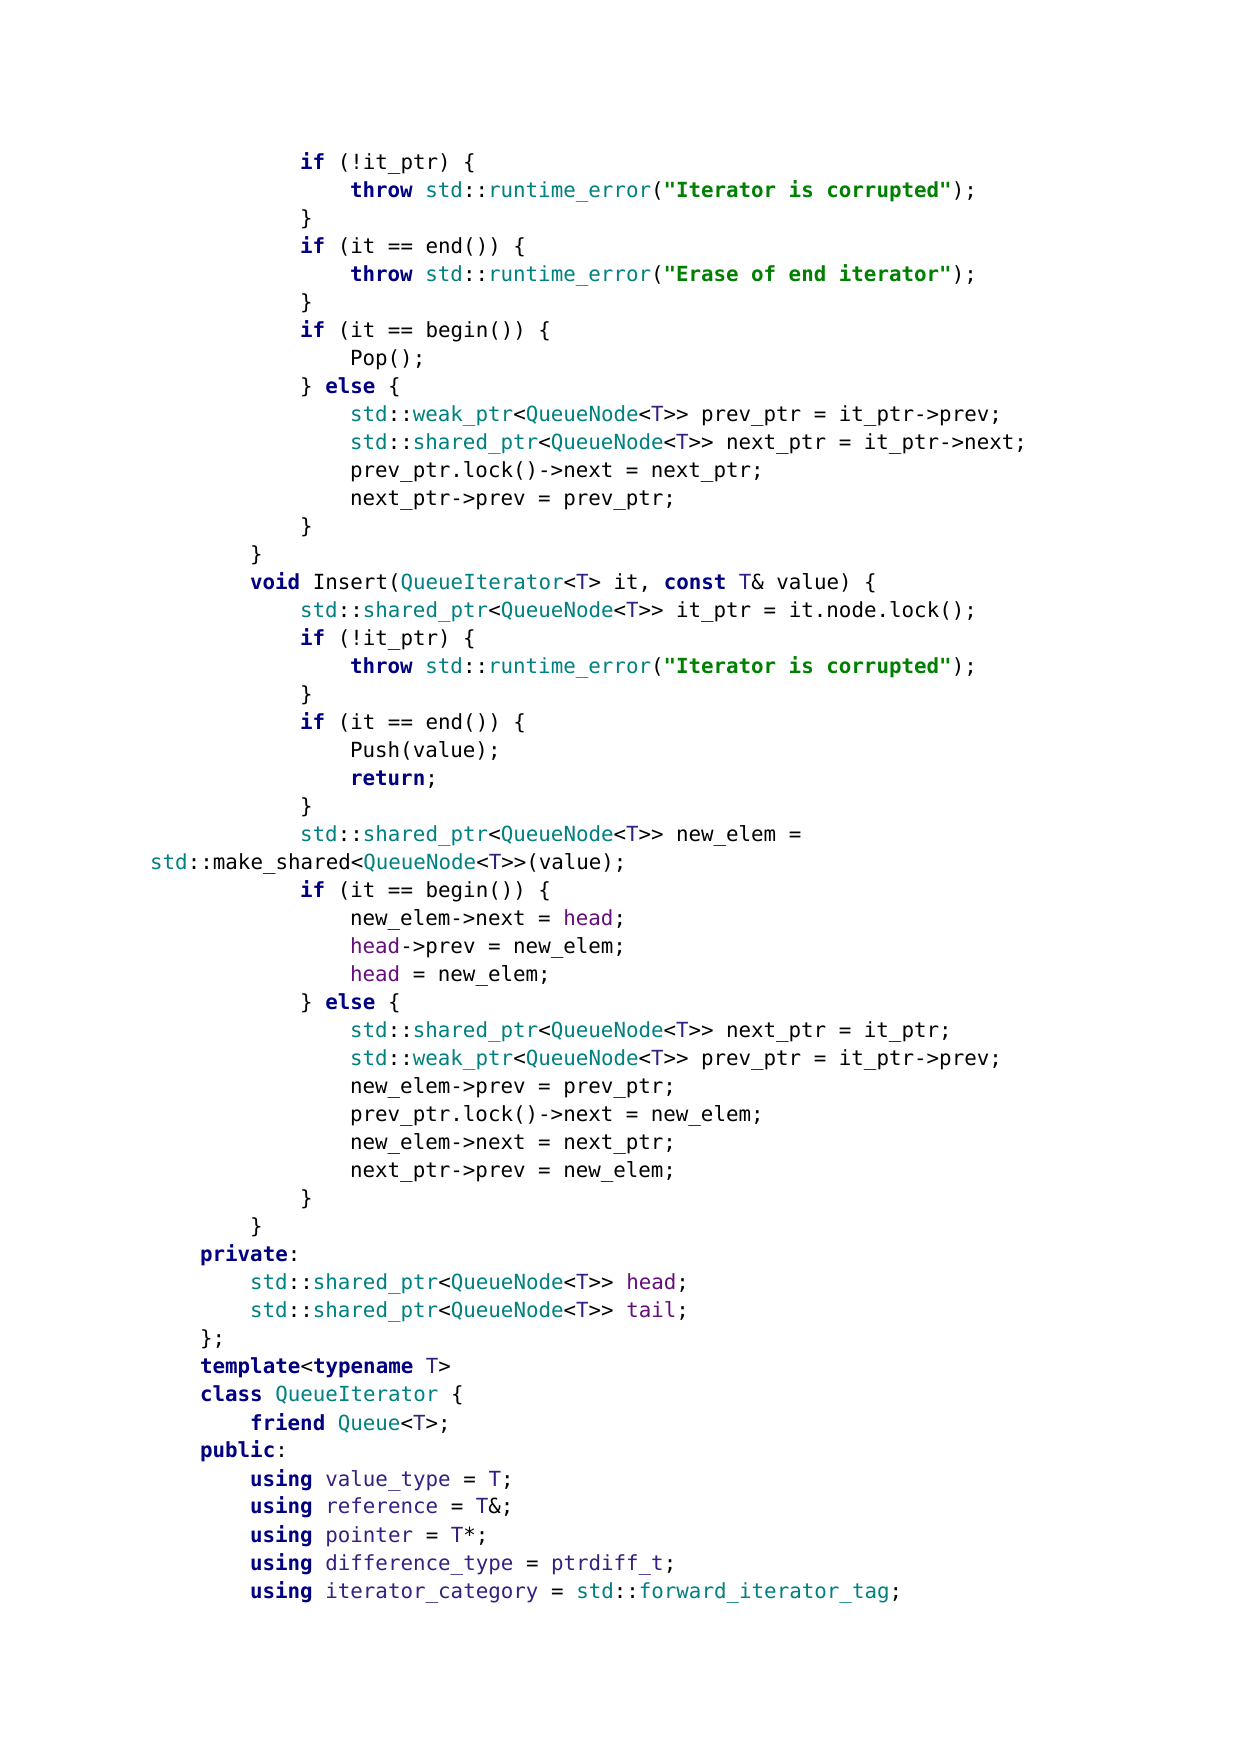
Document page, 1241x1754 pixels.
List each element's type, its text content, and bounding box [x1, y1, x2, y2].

text Pop(); [150, 346, 1090, 370]
text std::weak_ptr<QueueNode<T>> prev_ptr = it_ptr->prev; [150, 1046, 1090, 1071]
text } else { [150, 374, 1090, 398]
text } [150, 206, 1090, 230]
text prev_ptr.lock()->next = next_ptr; [150, 458, 1090, 482]
text if (it == begin()) { [150, 318, 1090, 342]
text } [150, 1186, 1090, 1211]
text next_ptr->prev = prev_ptr; [150, 486, 1090, 511]
text class QueueIterator { [150, 1382, 1090, 1407]
text if (it == end()) { [150, 710, 1090, 735]
text if (it == begin()) { [150, 878, 1090, 902]
text std::shared_ptr<QueueNode<T>> head; [150, 1270, 1090, 1295]
text throw std::runtime_error("Erase of end iterator"); [150, 262, 1090, 286]
text public: [150, 1438, 1090, 1463]
text head->prev = new_elem; [150, 934, 1090, 958]
text return; [150, 766, 1090, 791]
text friend Queue<T>; [150, 1411, 1090, 1435]
text head = new_elem; [150, 962, 1090, 986]
text }; [150, 1326, 1090, 1351]
text Push(value); [150, 738, 1090, 763]
text using reference = T&; [150, 1494, 1090, 1519]
text if (!it_ptr) { [150, 626, 1090, 651]
text } [150, 542, 1090, 567]
text } [150, 290, 1090, 314]
text if (!it_ptr) { [150, 150, 1090, 174]
text throw std::runtime_error("Iterator is corrupted"); [150, 178, 1090, 202]
text std::shared_ptr<QueueNode<T>> new_elem = std::make_shared<QueueNode<T>>(value); [150, 822, 1090, 874]
text next_ptr->prev = new_elem; [150, 1158, 1090, 1183]
text throw std::runtime_error("Iterator is corrupted"); [150, 654, 1090, 679]
text using iterator_category = std::forward_iterator_tag; [150, 1579, 1090, 1603]
text new_elem->next = head; [150, 906, 1090, 930]
text std::shared_ptr<QueueNode<T>> it_ptr = it.node.lock(); [150, 598, 1090, 623]
text } [150, 1214, 1090, 1239]
text } else { [150, 990, 1090, 1014]
text new_elem->next = next_ptr; [150, 1130, 1090, 1154]
text } [150, 514, 1090, 538]
text prev_ptr.lock()->next = new_elem; [150, 1102, 1090, 1127]
text std::shared_ptr<QueueNode<T>> next_ptr = it_ptr; [150, 1018, 1090, 1042]
text std::weak_ptr<QueueNode<T>> prev_ptr = it_ptr->prev; [150, 402, 1090, 426]
text } [150, 682, 1090, 707]
text } [150, 794, 1090, 819]
text new_elem->prev = prev_ptr; [150, 1074, 1090, 1098]
text private: [150, 1242, 1090, 1267]
text template<typename T> [150, 1354, 1090, 1379]
text using difference_type = ptrdiff_t; [150, 1551, 1090, 1575]
text using pointer = T*; [150, 1523, 1090, 1547]
text std::shared_ptr<QueueNode<T>> next_ptr = it_ptr->next; [150, 430, 1090, 454]
text void Insert(QueueIterator<T> it, const T& value) { [150, 570, 1090, 594]
text if (it == end()) { [150, 234, 1090, 258]
text std::shared_ptr<QueueNode<T>> tail; [150, 1298, 1090, 1323]
text using value_type = T; [150, 1467, 1090, 1491]
